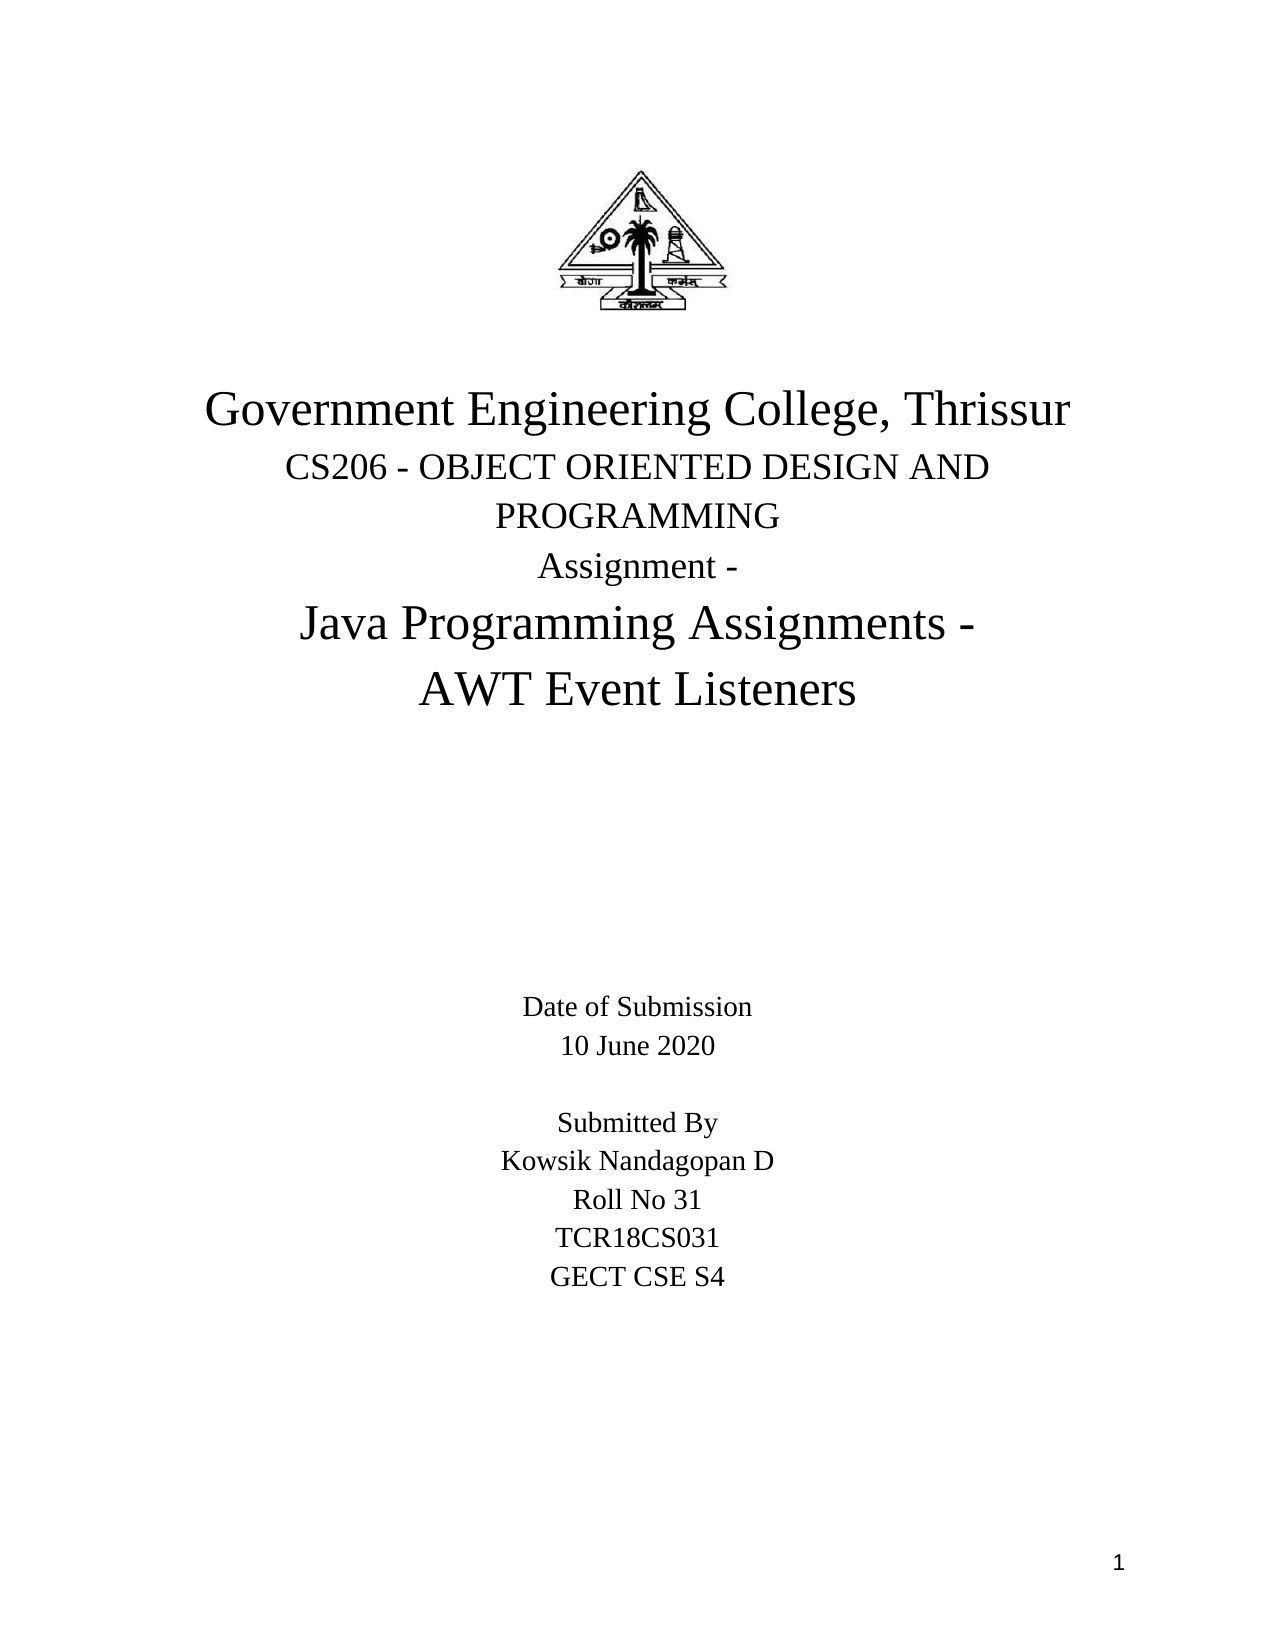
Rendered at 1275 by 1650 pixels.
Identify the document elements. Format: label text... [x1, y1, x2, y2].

text Submitted By [150, 1105, 1125, 1138]
text Kowsik Nandagopan D [150, 1143, 1125, 1177]
picture [553, 168, 735, 311]
text Government Engineering College, Thrissur [150, 378, 1125, 436]
text GECT CSE S4 [150, 1259, 1125, 1293]
text AWT Event Listeners [150, 659, 1125, 717]
text Roll No 31 [150, 1182, 1125, 1216]
text Assignment - [150, 543, 1125, 587]
text CS206 - OBJECT ORIENTED DESIGN AND PROGRAMMING [150, 444, 1125, 537]
text Java Programming Assignments - [150, 593, 1125, 651]
text Date of Submission [150, 989, 1125, 1023]
text 10 June 2020 [150, 1028, 1125, 1061]
text TCR18CS031 [150, 1221, 1125, 1254]
